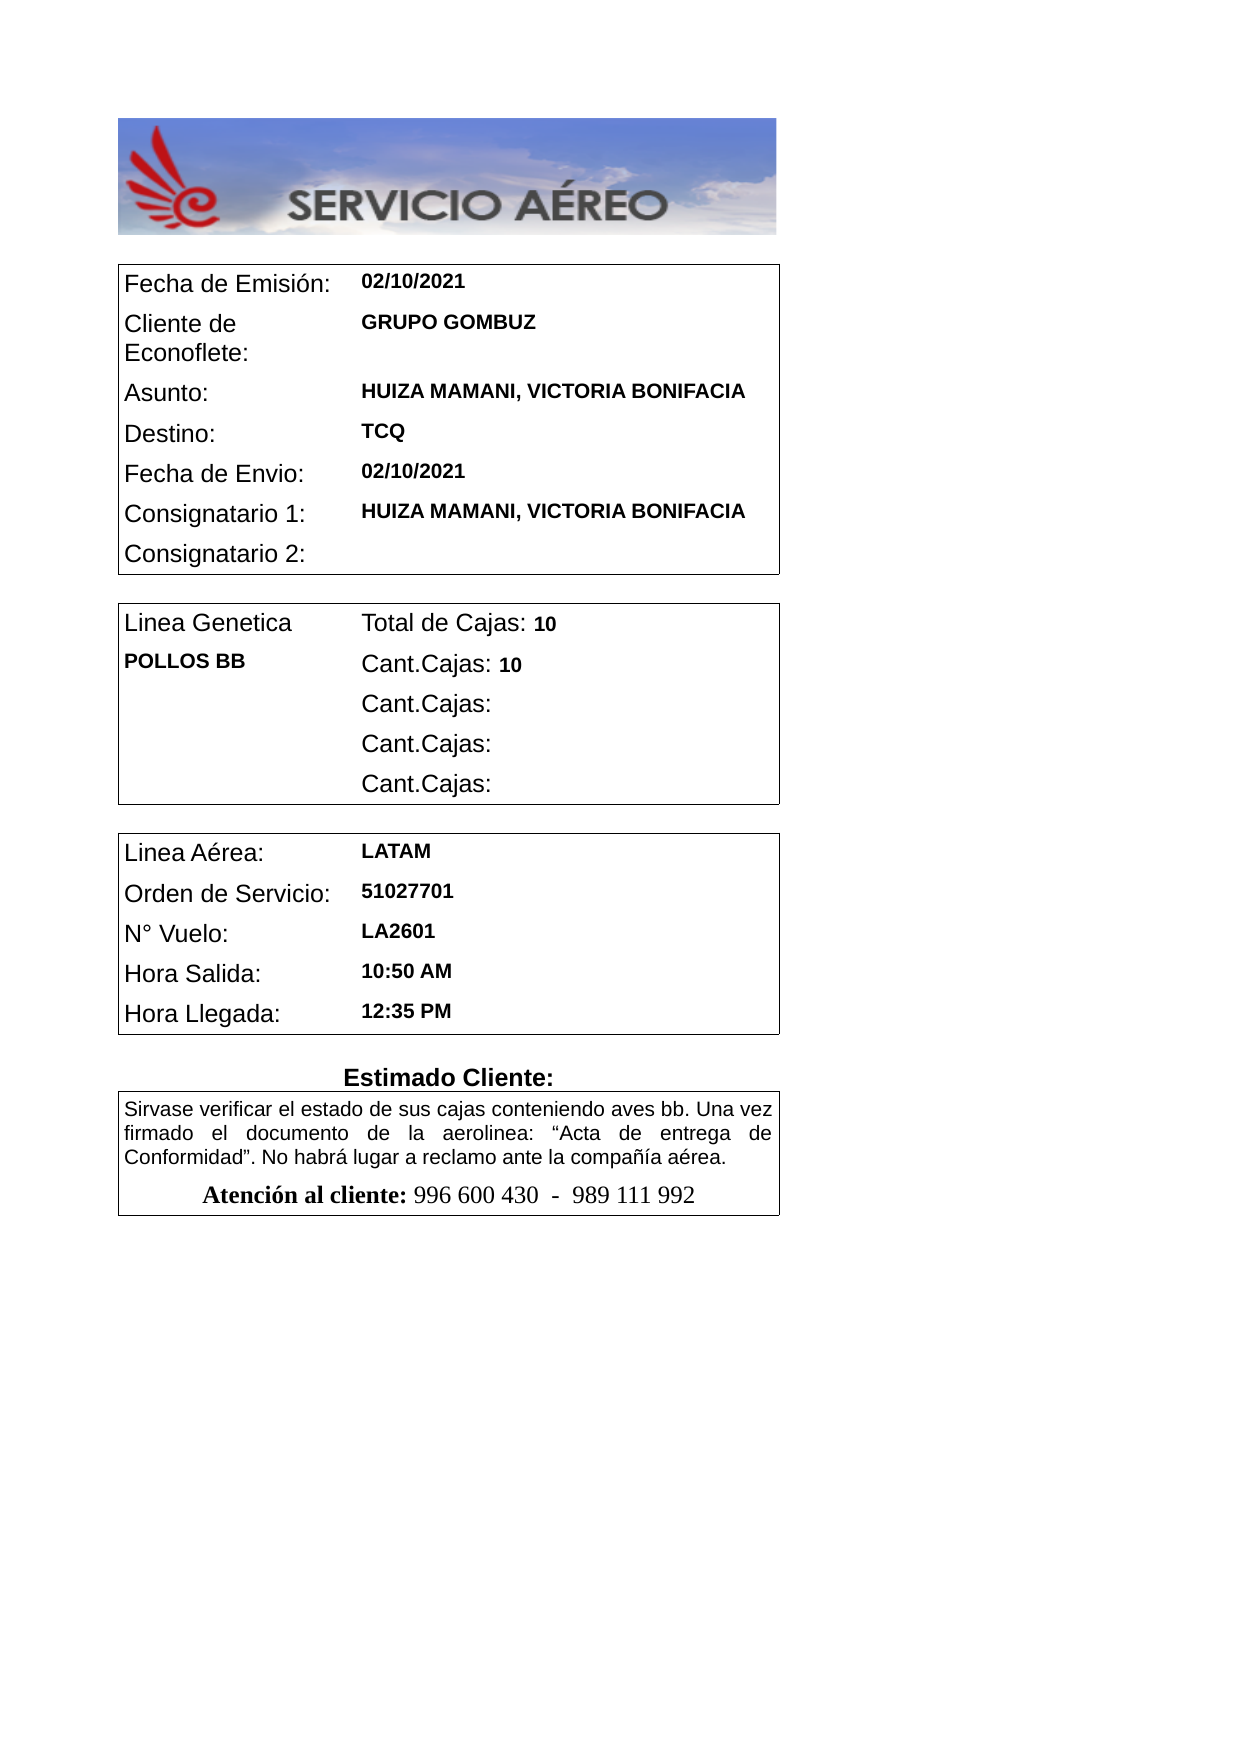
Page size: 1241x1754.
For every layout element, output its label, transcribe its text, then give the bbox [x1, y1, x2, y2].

table_cell Orden de Servicio: [119, 873, 356, 913]
table_cell Fecha de Envio: [119, 453, 356, 493]
table_cell [119, 764, 356, 804]
table_cell POLLOS BB [119, 643, 356, 683]
table_cell Consignatario 2: [119, 534, 356, 574]
table_cell [119, 683, 356, 723]
table_cell Atención al cliente: 996 600 430 - 989 111 992 [119, 1175, 779, 1215]
table_cell Destino: [119, 413, 356, 453]
table_cell 51027701 [356, 873, 779, 913]
table_cell N° Vuelo: [119, 913, 356, 953]
table_cell 02/10/2021 [356, 453, 779, 493]
table_cell Hora Salida: [119, 953, 356, 993]
table_cell LA2601 [356, 913, 779, 953]
table_cell Cant.Cajas: [356, 683, 779, 723]
table_cell Consignatario 1: [119, 493, 356, 533]
table_cell HUIZA MAMANI, VICTORIA BONIFACIA [356, 373, 779, 413]
table_cell Cliente de Econoflete: [119, 304, 356, 373]
picture [118, 118, 777, 235]
table_cell Total de Cajas: 10 [356, 604, 779, 643]
table_cell Linea Genetica [119, 604, 356, 643]
table_cell 12:35 PM [356, 994, 779, 1034]
table_cell 10:50 AM [356, 953, 779, 993]
table_header 02/10/2021 [356, 265, 779, 304]
table_header Fecha de Emisión: [119, 265, 356, 304]
table_cell Linea Aérea: [119, 834, 356, 873]
table_cell Estimado Cliente: [118, 1035, 779, 1091]
table_cell [356, 575, 779, 603]
table_cell [118, 575, 356, 603]
table_cell HUIZA MAMANI, VICTORIA BONIFACIA [356, 493, 779, 533]
table_cell TCQ [356, 413, 779, 453]
table_cell [356, 805, 779, 833]
table_cell Cant.Cajas: 10 [356, 643, 779, 683]
table_cell GRUPO GOMBUZ [356, 304, 779, 373]
table_cell LATAM [356, 834, 779, 873]
table_cell [356, 534, 779, 574]
table_cell Sirvase verificar el estado de sus cajas conteniendo aves bb. Una vez firmado el documento de la aerolinea: “Acta de entrega de Conformidad”. No habrá lugar a reclamo ante la compañía aérea. [119, 1092, 779, 1175]
table_cell Asunto: [119, 373, 356, 413]
table_cell Cant.Cajas: [356, 723, 779, 763]
table_cell [119, 723, 356, 763]
table_cell [118, 805, 356, 833]
table_cell Cant.Cajas: [356, 764, 779, 804]
table_cell Hora Llegada: [119, 994, 356, 1034]
